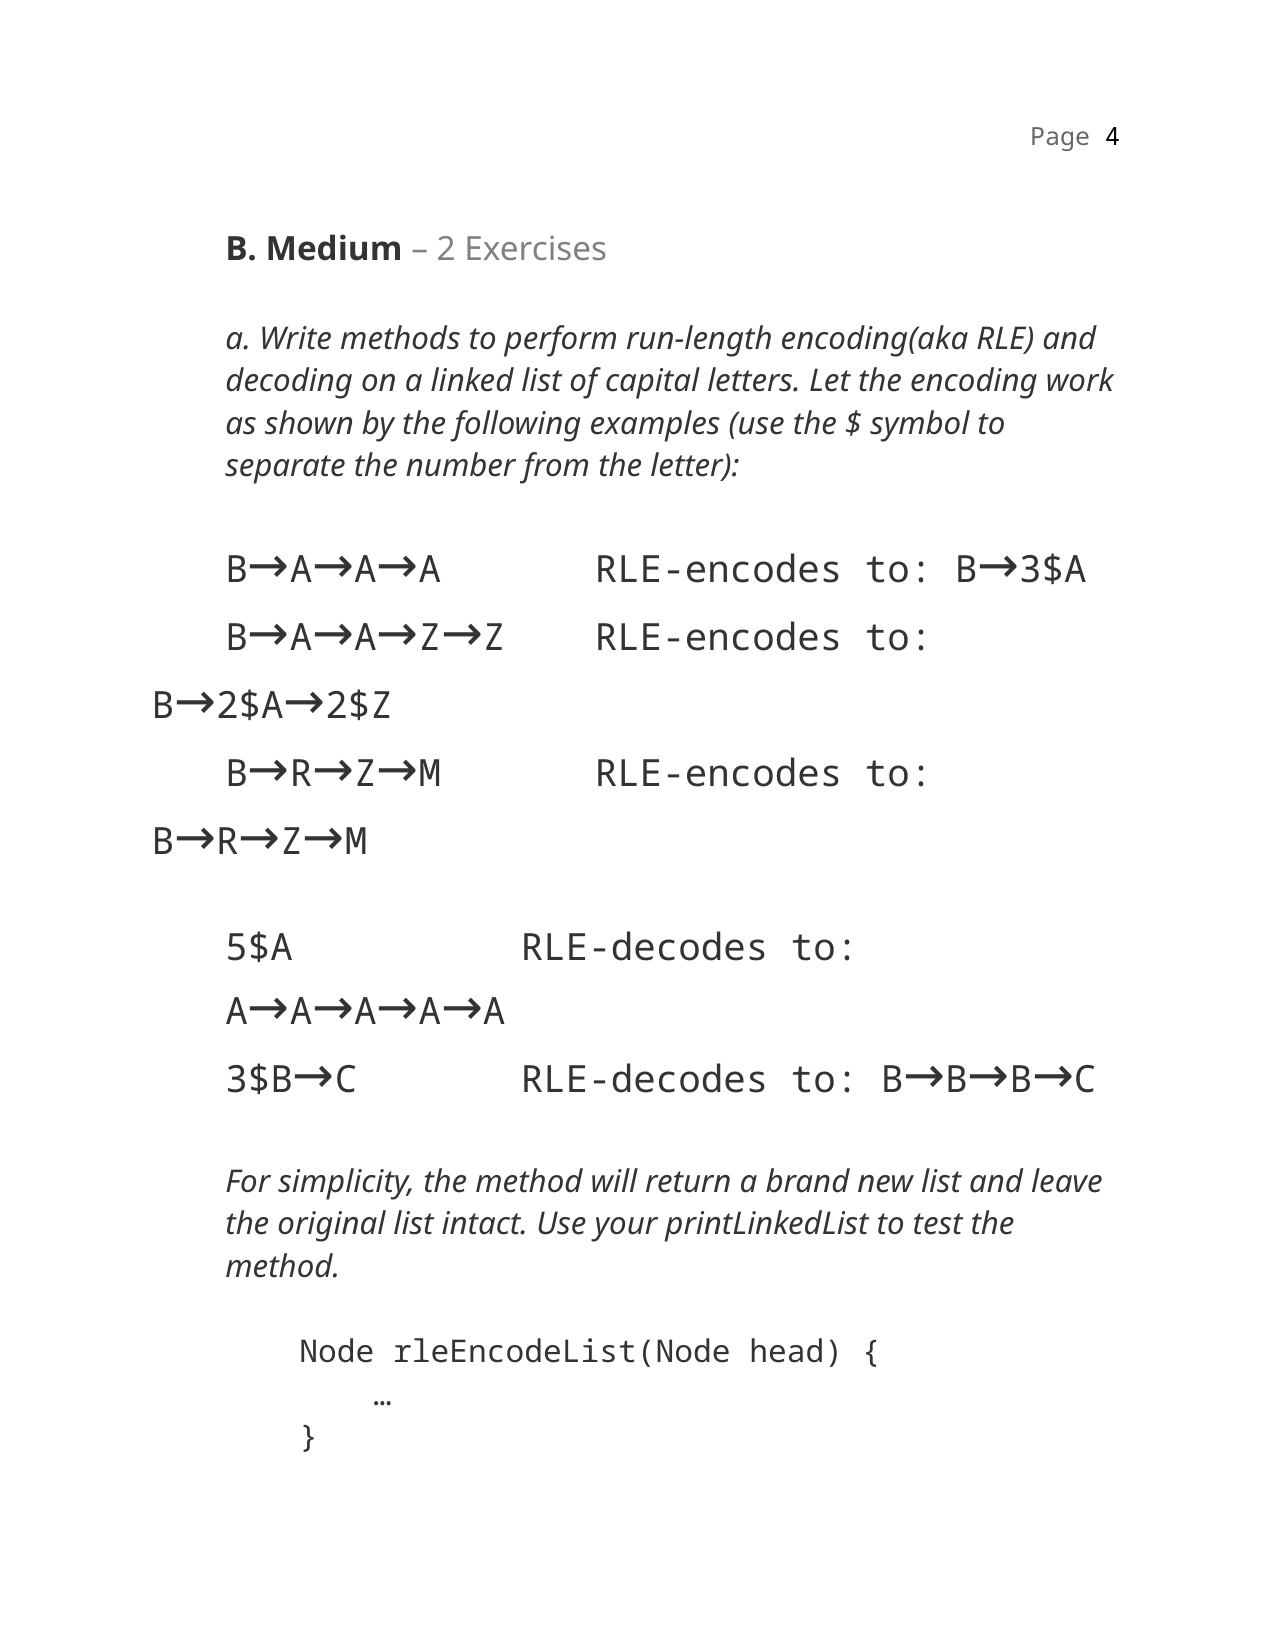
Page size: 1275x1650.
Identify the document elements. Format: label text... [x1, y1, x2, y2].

text 5$A RLE-decodes to: A→A→A→A→A [225, 920, 1119, 1039]
text B→R→Z→M RLE-encodes to: B→R→Z→M [151, 733, 1119, 869]
text For simplicity, the method will return a brand new list and leave the original list intact. Use your printLinkedList to test the method. [225, 1159, 1119, 1286]
text B. Medium – 2 Exercises [225, 225, 1119, 270]
text } [151, 1414, 1119, 1457]
text Node rleEncodeList(Node head) { [225, 1329, 1119, 1372]
text B→A→A→Z→Z RLE-encodes to: B→2$A→2$Z [151, 597, 1119, 733]
text … [151, 1372, 1119, 1414]
text B→A→A→A RLE-encodes to: B→3$A [225, 529, 1119, 597]
text a. Write methods to perform run-length encoding(aka RLE) and decoding on a linked list of capital letters. Let the encoding work as shown by the following examples (use the $ symbol to separate the number from the letter): [225, 316, 1119, 486]
text 3$B→C RLE-decodes to: B→B→B→C [151, 1039, 1119, 1108]
